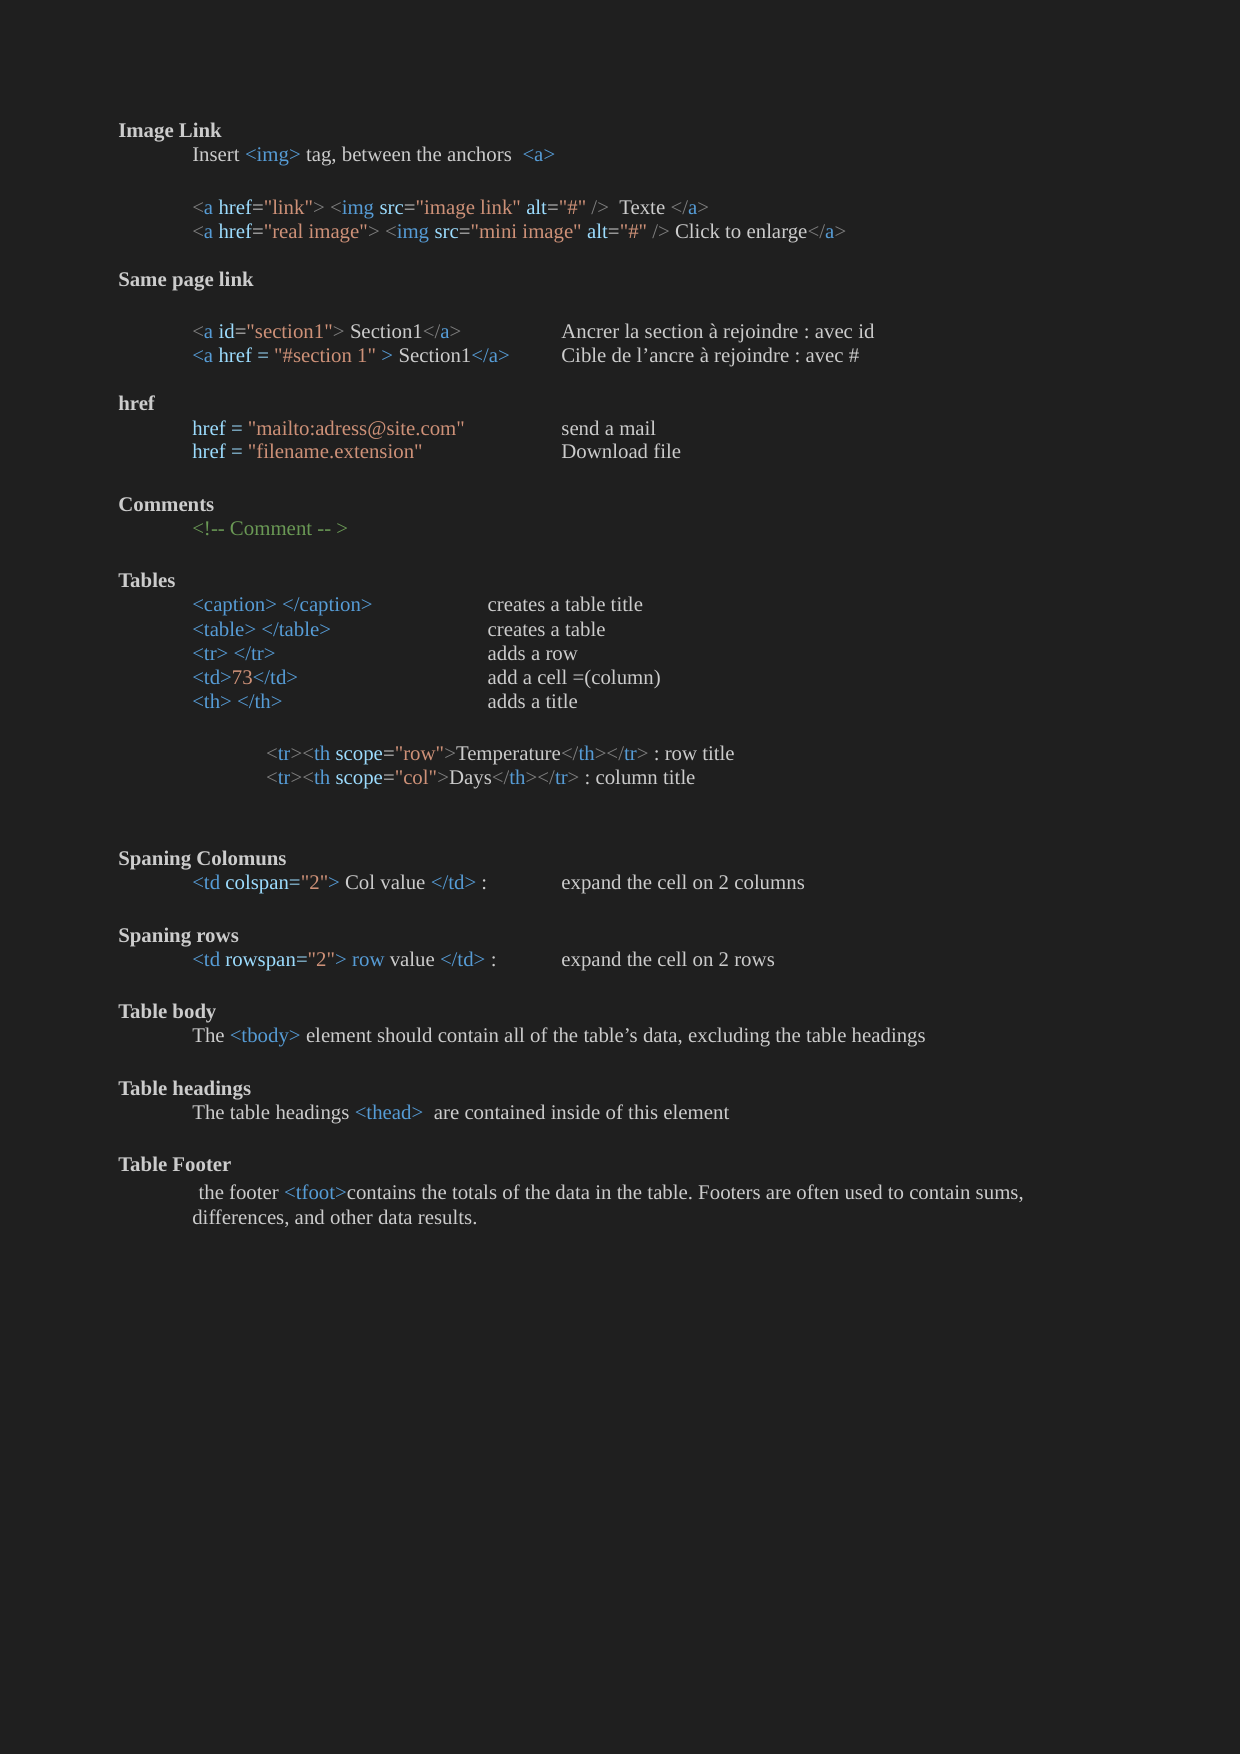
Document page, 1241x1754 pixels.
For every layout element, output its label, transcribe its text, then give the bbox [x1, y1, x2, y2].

text <td colspan="2"> Col value </td> : expand the cell on 2 columns [118, 870, 192, 894]
text <a id="section1"> Section1</a> Ancrer la section à rejoindre : avec id [874, 319, 1122, 343]
text <td>73</td> add a cell =(column) [118, 664, 1122, 689]
text <td rowspan="2"> row value </td> : expand the cell on 2 rows [118, 947, 192, 971]
text <a href="link"> <img src="image link" alt="#" /> Texte </a> [118, 194, 1122, 219]
text Image Link [222, 118, 1122, 142]
text <tr><th scope="col">Days</th></tr> : column title [118, 765, 1122, 789]
text <tr><th scope="row">Temperature</th></tr> : row title [118, 741, 1122, 765]
text Table Footer [231, 1152, 1122, 1176]
text The table headings <thead> are contained inside of this element [734, 1100, 1122, 1124]
text <th> </th> adds a title [635, 689, 1122, 713]
text <table> </table> creates a table [605, 616, 1122, 641]
text <td rowspan="2"> row value </td> : expand the cell on 2 rows [775, 947, 1122, 971]
text The <tbody> element should contain all of the table’s data, excluding the table headings [926, 1023, 1122, 1047]
text href [160, 391, 1122, 415]
text Spaning Colomuns [287, 846, 1122, 870]
text <td colspan="2"> Col value </td> : expand the cell on 2 columns [805, 870, 1122, 894]
text <table> </table> creates a table [331, 616, 488, 641]
text <a id="section1"> Section1</a> Ancrer la section à rejoindre : avec id [118, 319, 461, 343]
text <th> </th> adds a title [118, 689, 192, 713]
text <!-- Comment -- > [118, 516, 244, 540]
text href = "mailto:adress@site.com" send a mail [656, 415, 1122, 439]
text href = "filename.extension" Download file [118, 439, 1122, 463]
text <caption> </caption> creates a table title [118, 592, 1122, 616]
text Tables [175, 568, 1122, 592]
text Table headings [251, 1076, 1122, 1100]
text <a href = "#section 1" > Section1</a> Cible de l’ancre à rejoindre : avec # [118, 343, 192, 367]
text Spaning rows [239, 923, 1122, 947]
text Table body [216, 999, 1122, 1023]
text <a href="real image"> <img src="mini image" alt="#" /> Click to enlarge</a> [118, 219, 1122, 243]
text href = "mailto:adress@site.com" send a mail [118, 415, 192, 439]
text <a href = "#section 1" > Section1</a> Cible de l’ancre à rejoindre : avec # [859, 343, 1122, 367]
text <th> </th> adds a title [282, 689, 488, 713]
text Insert <img> tag, between the anchors <a> [118, 142, 192, 166]
text <tr> </tr> adds a row [275, 641, 488, 664]
text href = "mailto:adress@site.com" send a mail [465, 415, 561, 439]
text <table> </table> creates a table [118, 616, 192, 641]
text The <tbody> element should contain all of the table’s data, excluding the table headings [118, 1023, 192, 1047]
text <!-- Comment -- > [306, 516, 1122, 540]
text <tr> </tr> adds a row [578, 641, 1122, 664]
text the footer <tfoot>contains the totals of the data in the table. Footers are often used to contain sums, differences, and other data results. [198, 1176, 1122, 1229]
text Same page link [253, 267, 1122, 291]
text <tr> </tr> adds a row [118, 641, 192, 664]
text Comments [214, 492, 1122, 516]
text Insert <img> tag, between the anchors <a> [555, 142, 1122, 166]
